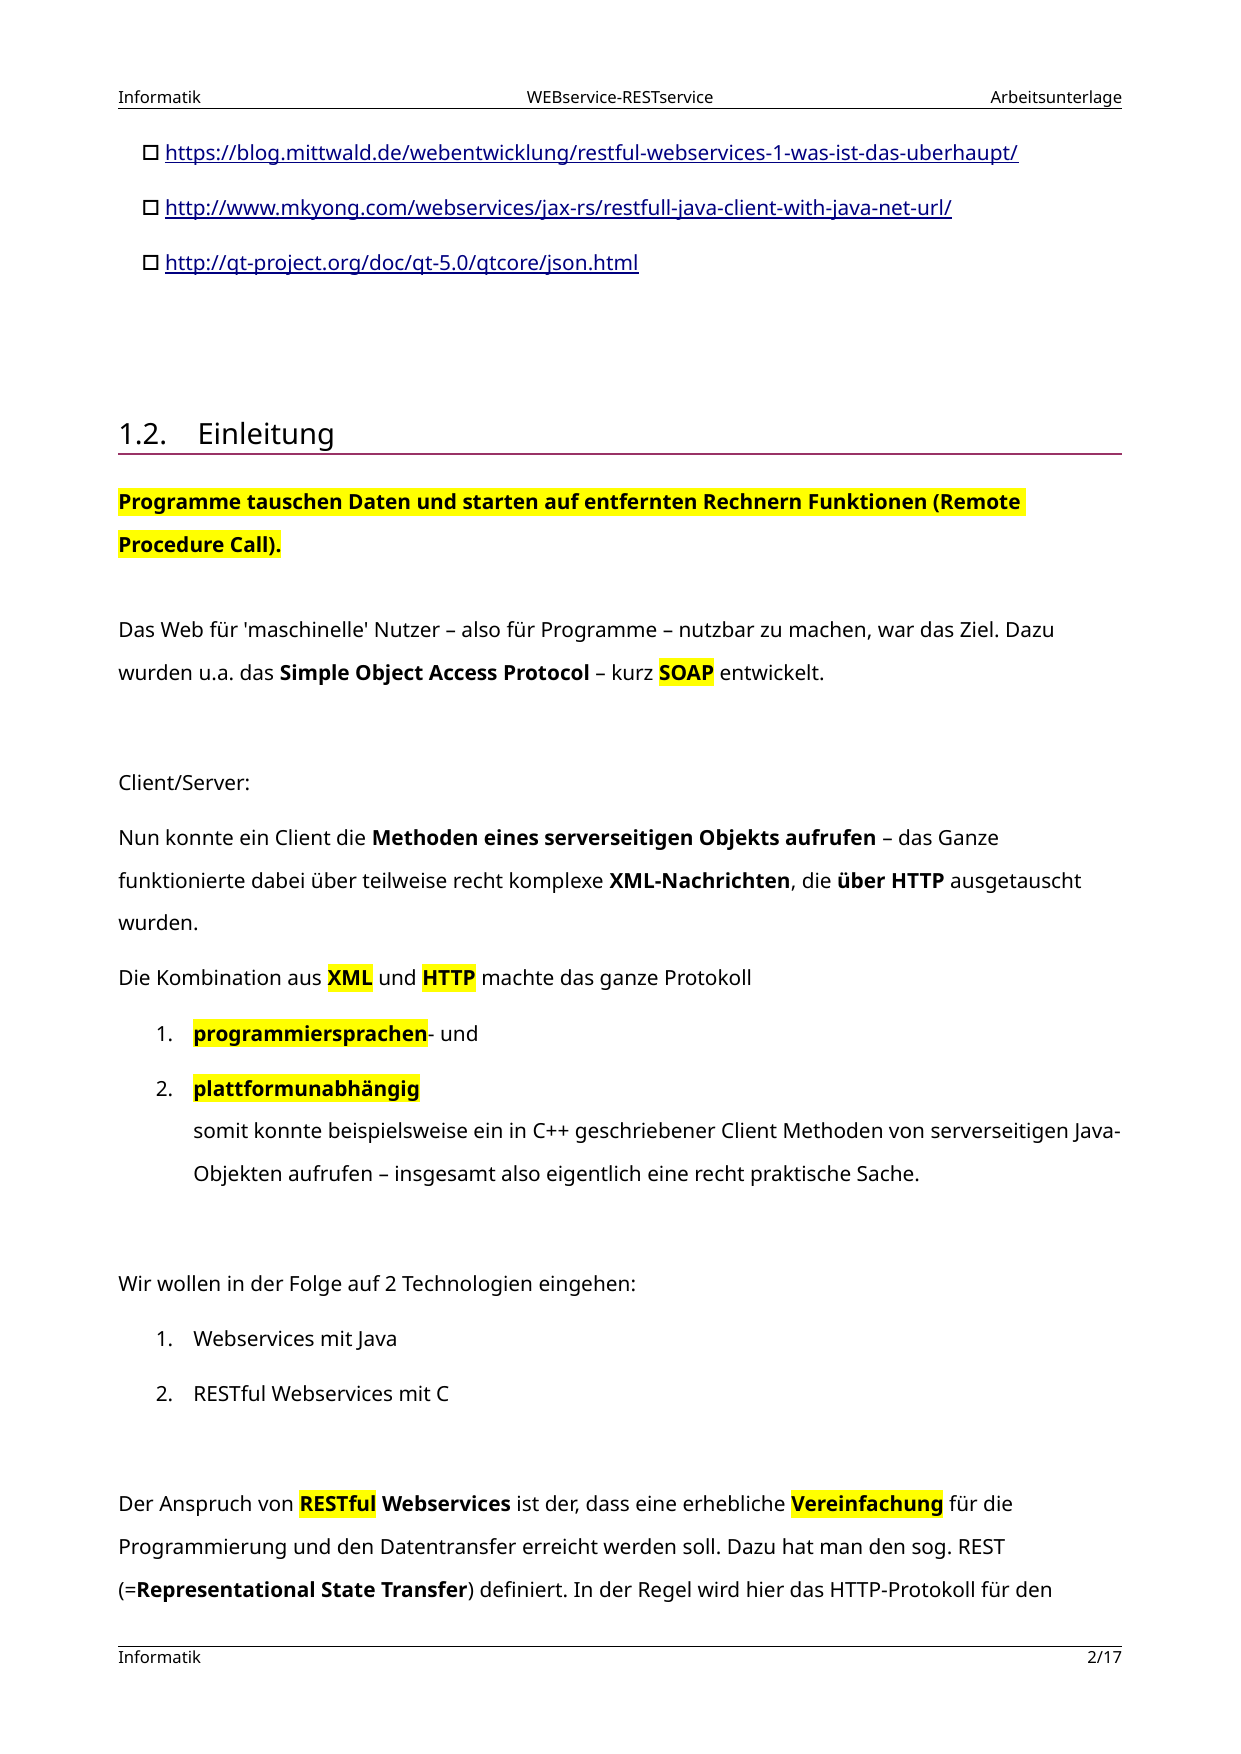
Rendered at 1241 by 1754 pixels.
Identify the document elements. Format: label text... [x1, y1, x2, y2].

text Die Kombination aus XML und HTTP machte das ganze Protokoll [118, 963, 1122, 992]
list http://www.mkyong.com/webservices/jax-rs/restfull-java-client-with-java-net-url/ [141, 193, 1122, 221]
list programmiersprachen- und [156, 1019, 1122, 1047]
text Der Anspruch von RESTful Webservices ist der, dass eine erhebliche Vereinfachung für die Programmierung und den Datentransfer erreicht werden soll. Dazu hat man den sog. REST (=Representational State Transfer) definiert. In der Regel wird hier das HTTP-Protokoll für den [118, 1489, 1122, 1603]
text Nun konnte ein Client die Methoden eines serverseitigen Objekts aufrufen – das Ganze funktionierte dabei über teilweise recht komplexe XML-Nachrichten, die über HTTP ausgetauscht wurden. [118, 823, 1122, 937]
list plattformunabhängig somit konnte beispielsweise ein in C++ geschriebener Client Methoden von serverseitigen Java-Objekten aufrufen – insgesamt also eigentlich eine recht praktische Sache. [156, 1074, 1122, 1187]
list https://blog.mittwald.de/webentwicklung/restful-webservices-1-was-ist-das-uberhaupt/ [141, 138, 1122, 166]
text Wir wollen in der Folge auf 2 Technologien eingehen: [118, 1269, 1122, 1298]
text Client/Server: [118, 768, 1122, 797]
text Das Web für 'maschinelle' Nutzer – also für Programme – nutzbar zu machen, war das Ziel. Dazu wurden u.a. das Simple Object Access Protocol – kurz SOAP entwickelt. [118, 615, 1122, 686]
text Programme tauschen Daten und starten auf entfernten Rechnern Funktionen (Remote Procedure Call). [118, 487, 1122, 558]
list Webservices mit Java [156, 1324, 1122, 1353]
subtitle Einleitung [118, 413, 1122, 453]
list http://qt-project.org/doc/qt-5.0/qtcore/json.html [141, 248, 1122, 277]
list RESTful Webservices mit C [156, 1379, 1122, 1408]
